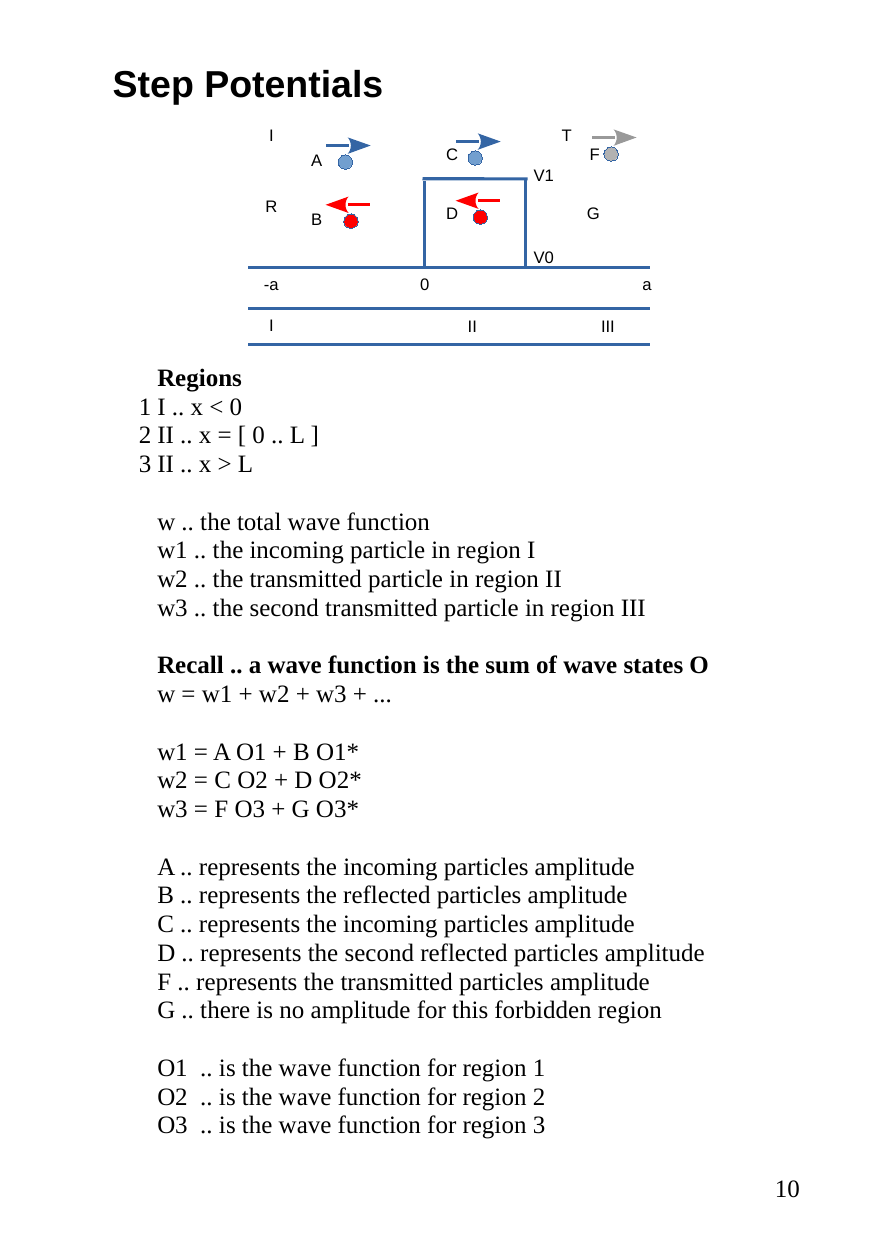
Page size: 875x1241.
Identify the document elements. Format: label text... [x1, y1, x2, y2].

table_cell w3 .. the second transmitted particle in region III [154, 593, 793, 622]
table_cell [109, 564, 154, 593]
table_cell I .. x < 0 [154, 392, 793, 421]
table_cell II .. x = [ 0 .. L ] [154, 421, 793, 449]
table_cell w2 = C O2 + D O2* [154, 766, 793, 794]
table_cell [109, 737, 154, 766]
table_cell w .. the total wave function [154, 507, 793, 536]
table_cell O2 .. is the wave function for region 2 [154, 1082, 793, 1111]
subtitle Step Potentials [112, 62, 799, 106]
table_cell 2 [109, 421, 154, 449]
table_cell w2 .. the transmitted particle in region II [154, 564, 793, 593]
table_cell w1 = A O1 + B O1* [154, 737, 793, 766]
table_cell [109, 996, 154, 1024]
table_cell [109, 1082, 154, 1111]
table_cell [154, 708, 793, 737]
table_cell [154, 823, 793, 852]
table_cell II .. x > L [154, 449, 793, 478]
table_cell [109, 1053, 154, 1082]
table_cell 1 [109, 392, 154, 421]
table_cell [109, 766, 154, 794]
table_cell A .. represents the incoming particles amplitude [154, 852, 793, 881]
table_cell [109, 852, 154, 881]
table_cell [109, 938, 154, 967]
table_cell [109, 881, 154, 909]
table_cell [109, 536, 154, 564]
table_cell [109, 679, 154, 708]
table_cell F .. represents the transmitted particles amplitude [154, 967, 793, 996]
table_header Regions [154, 363, 793, 392]
table_cell [109, 651, 154, 679]
table_cell [154, 478, 793, 507]
table_cell [109, 622, 154, 651]
table_cell [109, 593, 154, 622]
table_cell [109, 1024, 154, 1053]
table_cell D .. represents the second reflected particles amplitude [154, 938, 793, 967]
table_cell [109, 794, 154, 823]
table_cell O1 .. is the wave function for region 1 [154, 1053, 793, 1082]
table_cell 3 [109, 449, 154, 478]
table_cell [109, 967, 154, 996]
table_cell w = w1 + w2 + w3 + ... [154, 679, 793, 708]
table_cell B .. represents the reflected particles amplitude [154, 881, 793, 909]
table_cell [109, 708, 154, 737]
table_cell Recall .. a wave function is the sum of wave states O [154, 651, 793, 679]
table_cell [109, 823, 154, 852]
table_cell C .. represents the incoming particles amplitude [154, 909, 793, 938]
table_header [109, 363, 154, 392]
table_cell [154, 622, 793, 651]
table_cell [109, 909, 154, 938]
table_cell w3 = F O3 + G O3* [154, 794, 793, 823]
table_cell G .. there is no amplitude for this forbidden region [154, 996, 793, 1024]
table_cell [109, 478, 154, 507]
table_cell w1 .. the incoming particle in region I [154, 536, 793, 564]
table_cell [109, 507, 154, 536]
table_cell O3 .. is the wave function for region 3 [154, 1111, 793, 1139]
table_cell [154, 1024, 793, 1053]
table_cell [109, 1111, 154, 1139]
